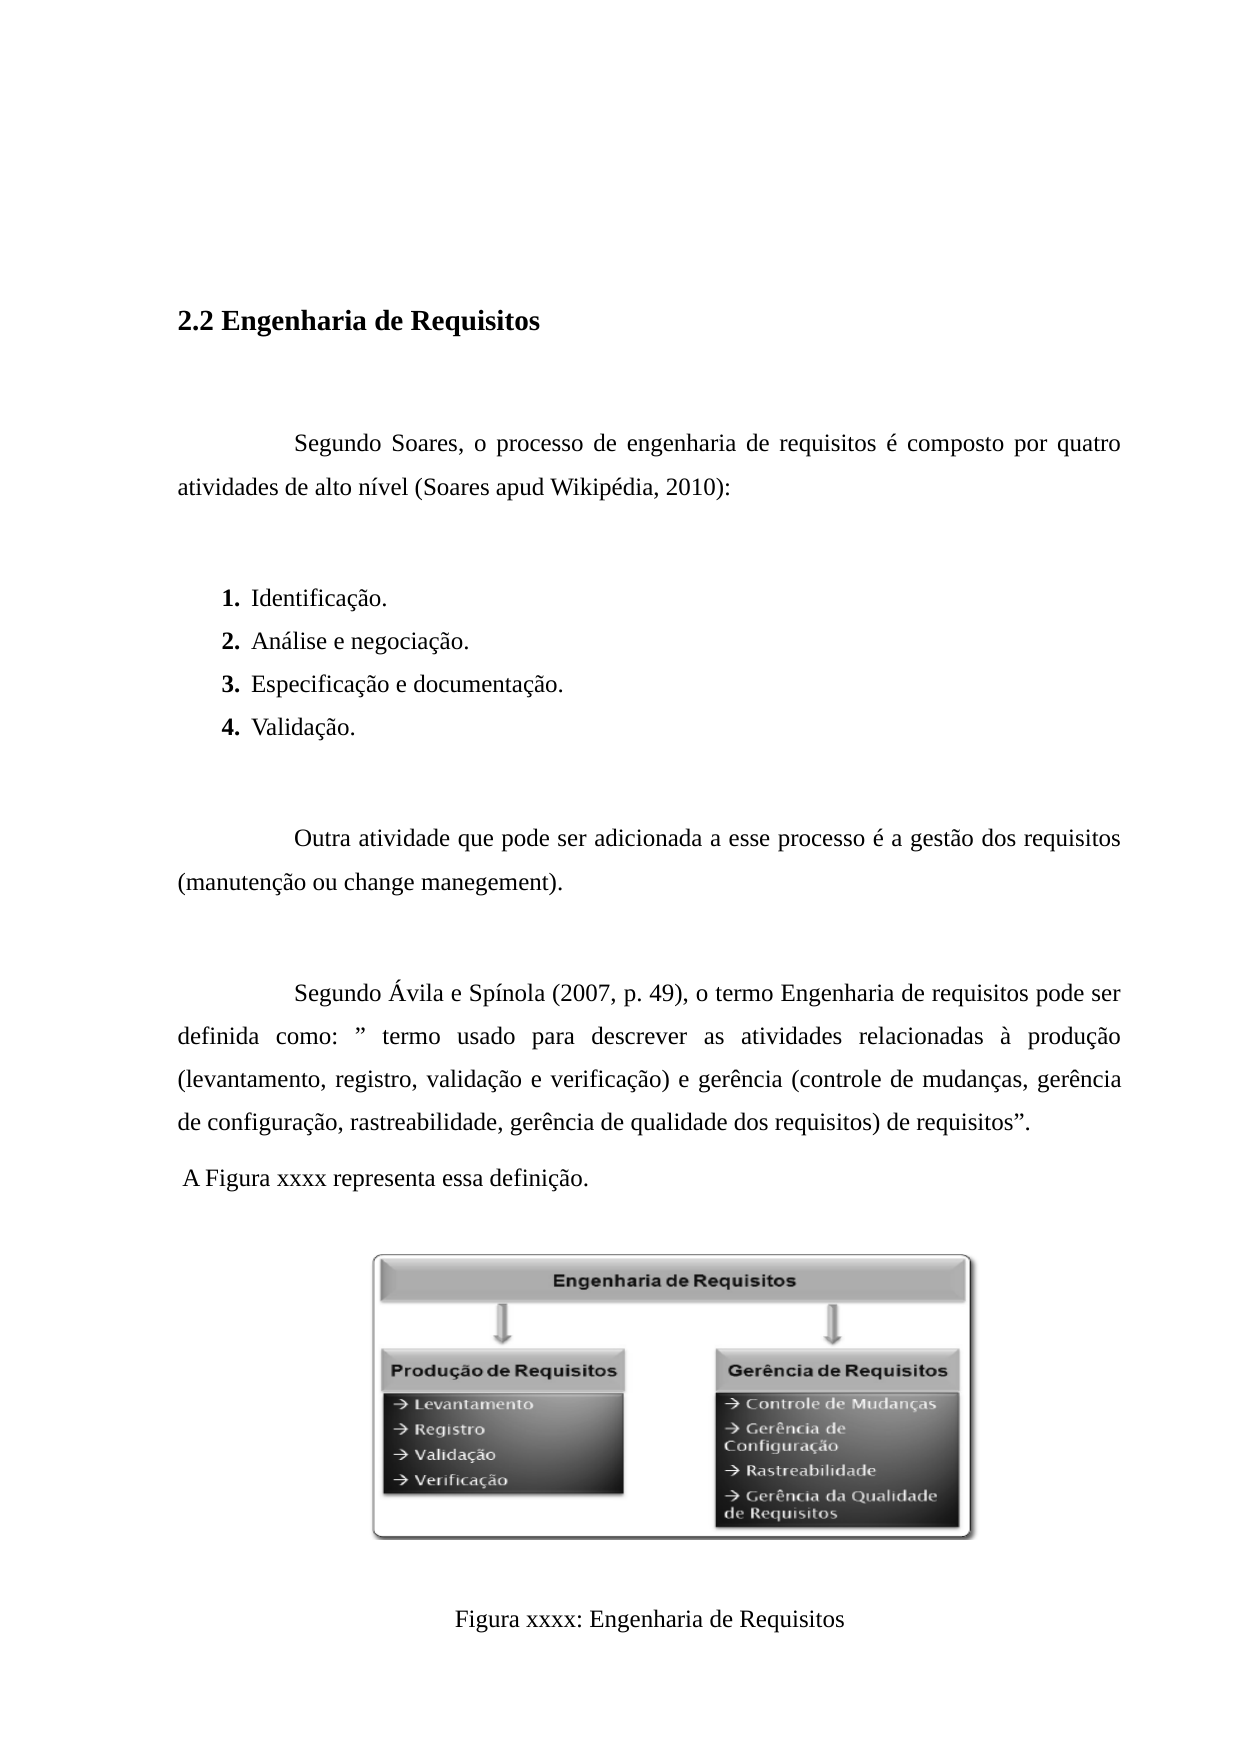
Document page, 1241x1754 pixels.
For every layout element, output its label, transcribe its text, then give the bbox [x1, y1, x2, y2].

list Identificação. [221, 583, 1122, 612]
text Segundo Soares, o processo de engenharia de requisitos é composto por quatro atividades de alto nível (Soares apud Wikipédia, 2010): [177, 428, 1122, 500]
text Outra atividade que pode ser adicionada a esse processo é a gestão dos requisitos (manutenção ou change manegement). [177, 823, 1122, 895]
list Validação. [221, 712, 1122, 741]
list Especificação e documentação. [221, 669, 1122, 698]
text A Figura xxxx representa essa definição. [177, 1163, 1122, 1192]
text Segundo Ávila e Spínola (2007, p. 49), o termo Engenharia de requisitos pode ser definida como: ” termo usado para descrever as atividades relacionadas à produção (levantamento, registro, validação e verificação) e gerência (controle de mudanças, gerência de configuração, rastreabilidade, gerência de qualidade dos requisitos) de requisitos”. [177, 978, 1122, 1136]
list Análise e negociação. [221, 626, 1122, 655]
text 2.2 Engenharia de Requisitos [177, 303, 1122, 336]
text Figura xxxx: Engenharia de Requisitos [177, 1604, 1122, 1633]
